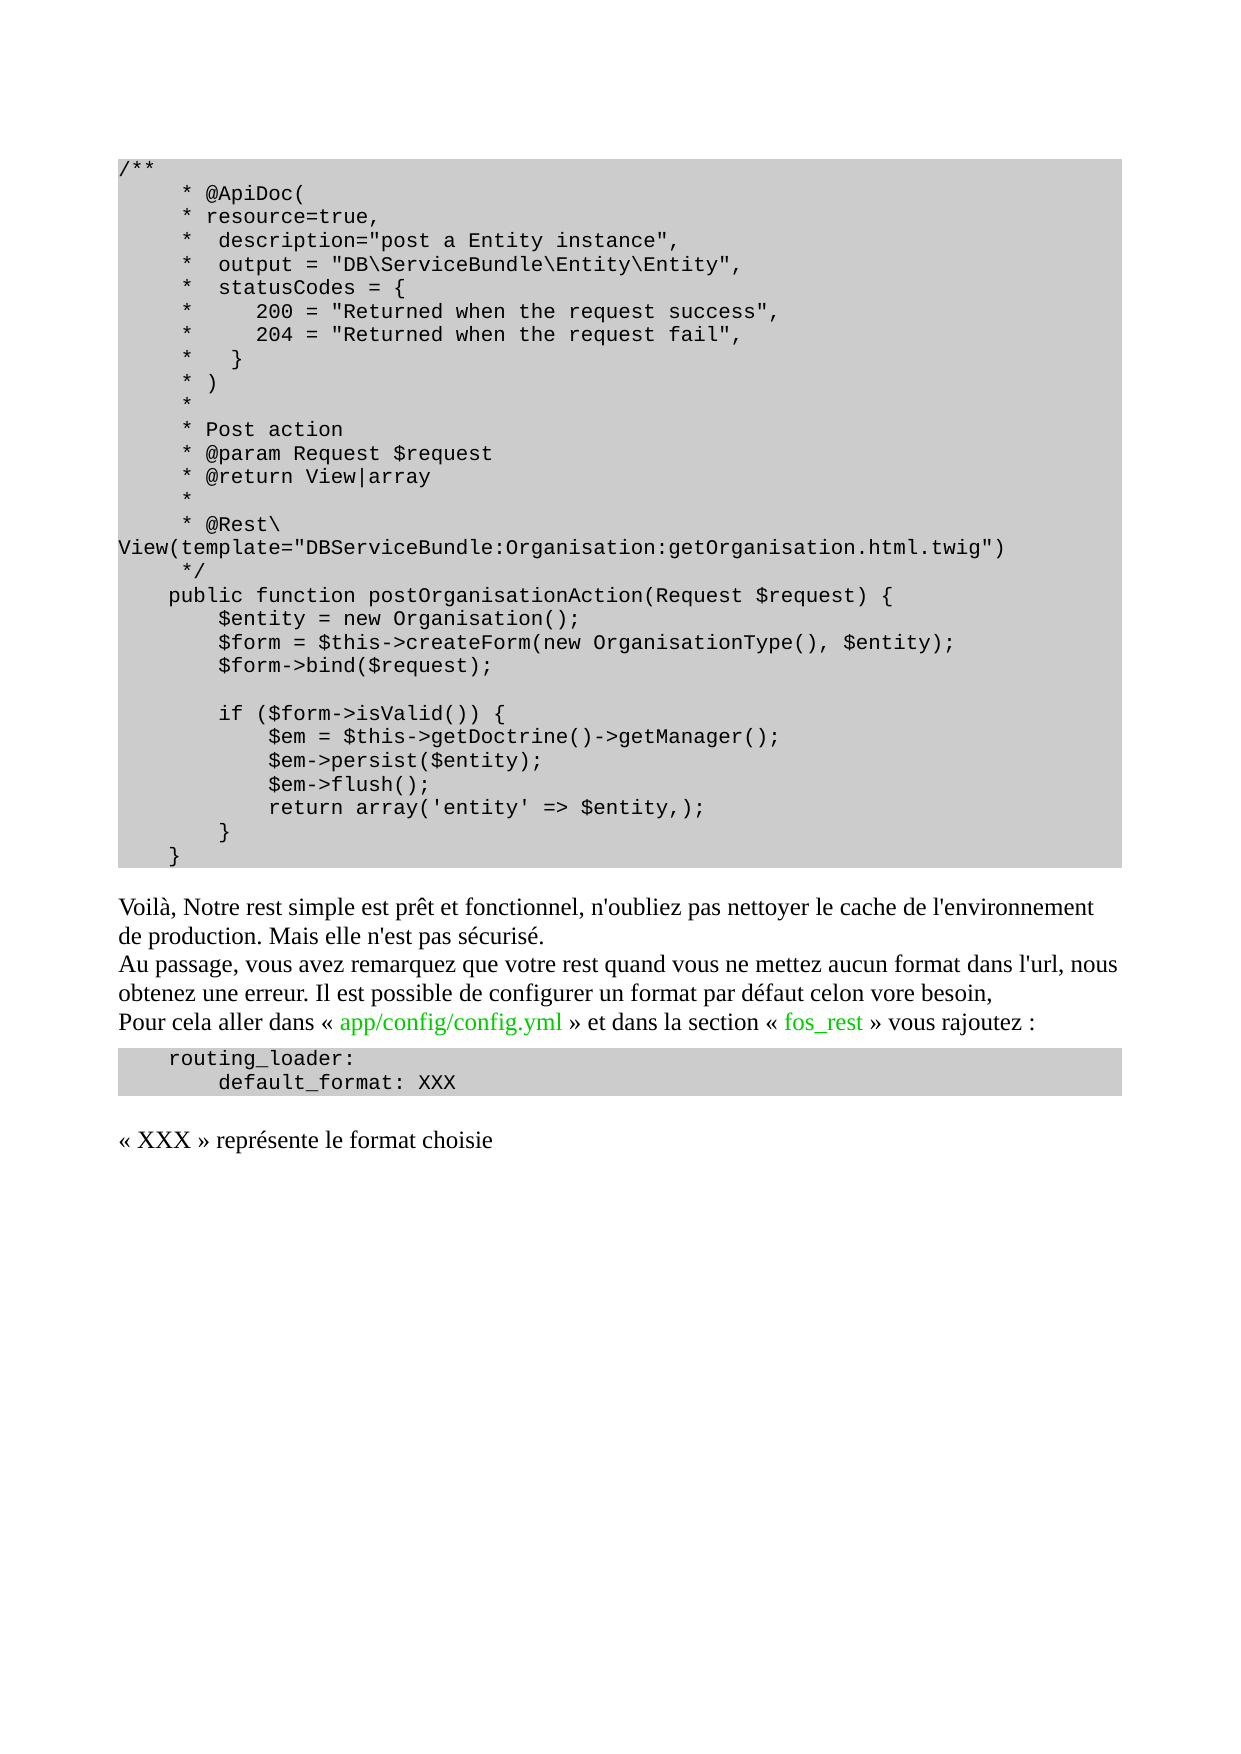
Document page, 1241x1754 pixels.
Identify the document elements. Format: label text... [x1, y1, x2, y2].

text * description="post a Entity instance", [118, 230, 1122, 253]
text * } [118, 348, 1122, 372]
text return array('entity' => $entity,); [118, 797, 1122, 821]
text * output = "DB\ServiceBundle\Entity\Entity", [118, 253, 1122, 277]
text public function postOrganisationAction(Request $request) { [118, 584, 1122, 608]
text * statusCodes = { [118, 277, 1122, 301]
text * Post action [118, 419, 1122, 443]
text * 200 = "Returned when the request success", [118, 301, 1122, 324]
text * [118, 490, 1122, 514]
text * @Rest\View(template="DBServiceBundle:Organisation:getOrganisation.html.twig") [118, 514, 1122, 561]
text $em->persist($entity); [118, 750, 1122, 774]
text $em->flush(); [118, 774, 1122, 797]
text * [118, 395, 1122, 419]
text * @ApiDoc( [118, 183, 1122, 206]
text $em = $this->getDoctrine()->getManager(); [118, 726, 1122, 750]
text /** [118, 159, 1122, 183]
text $form->bind($request); [118, 656, 1122, 679]
text */ [118, 561, 1122, 584]
text if ($form->isValid()) { [118, 703, 1122, 726]
text * 204 = "Returned when the request fail", [118, 324, 1122, 348]
text $entity = new Organisation(); [118, 608, 1122, 632]
text « XXX » représente le format choisie [118, 1125, 1122, 1154]
text routing_loader: [118, 1048, 1122, 1072]
text Voilà, Notre rest simple est prêt et fonctionnel, n'oubliez pas nettoyer le cache de l'environnement de production. Mais elle n'est pas sécurisé. Au passage, vous avez remarquez que votre rest quand vous ne mettez aucun format dans l'url, nous obtenez une erreur. Il est possible de configurer un format par défaut celon vore besoin, Pour cela aller dans « app/config/config.yml » et dans la section « fos_rest » vous rajoutez : [118, 892, 1122, 1036]
text $form = $this->createForm(new OrganisationType(), $entity); [118, 632, 1122, 656]
text default_format: XXX [118, 1072, 1122, 1096]
text * @return View|array [118, 466, 1122, 490]
text * ) [118, 372, 1122, 395]
text * resource=true, [118, 206, 1122, 230]
text } [118, 821, 1122, 845]
text } [118, 845, 1122, 868]
text * @param Request $request [118, 443, 1122, 466]
